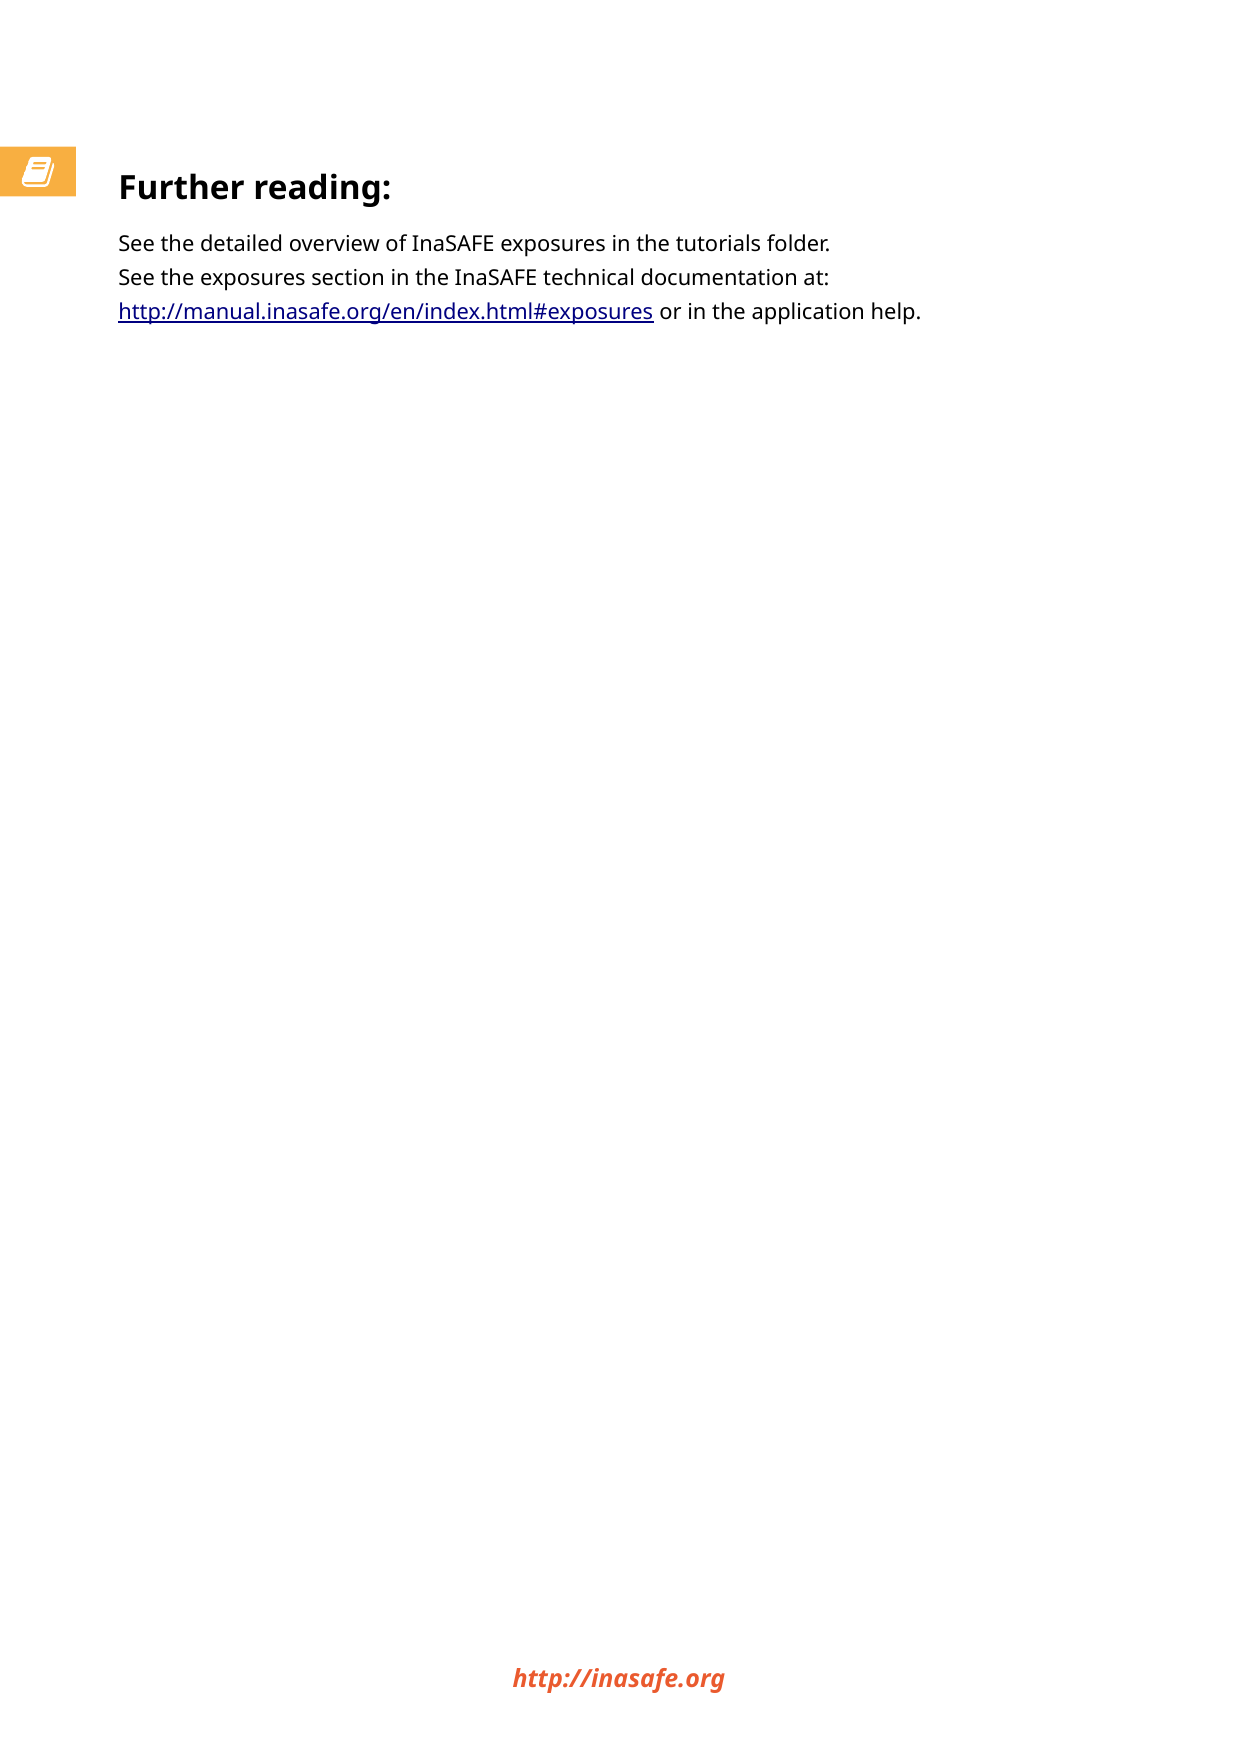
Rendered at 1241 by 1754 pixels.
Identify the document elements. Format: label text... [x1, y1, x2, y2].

text See the exposures section in the InaSAFE technical documentation at: http://manual.inasafe.org/en/index.html#exposures or in the application help. [118, 262, 1122, 326]
subtitle Further reading: [118, 164, 1122, 209]
text See the detailed overview of InaSAFE exposures in the tutorials folder. [118, 228, 1122, 258]
